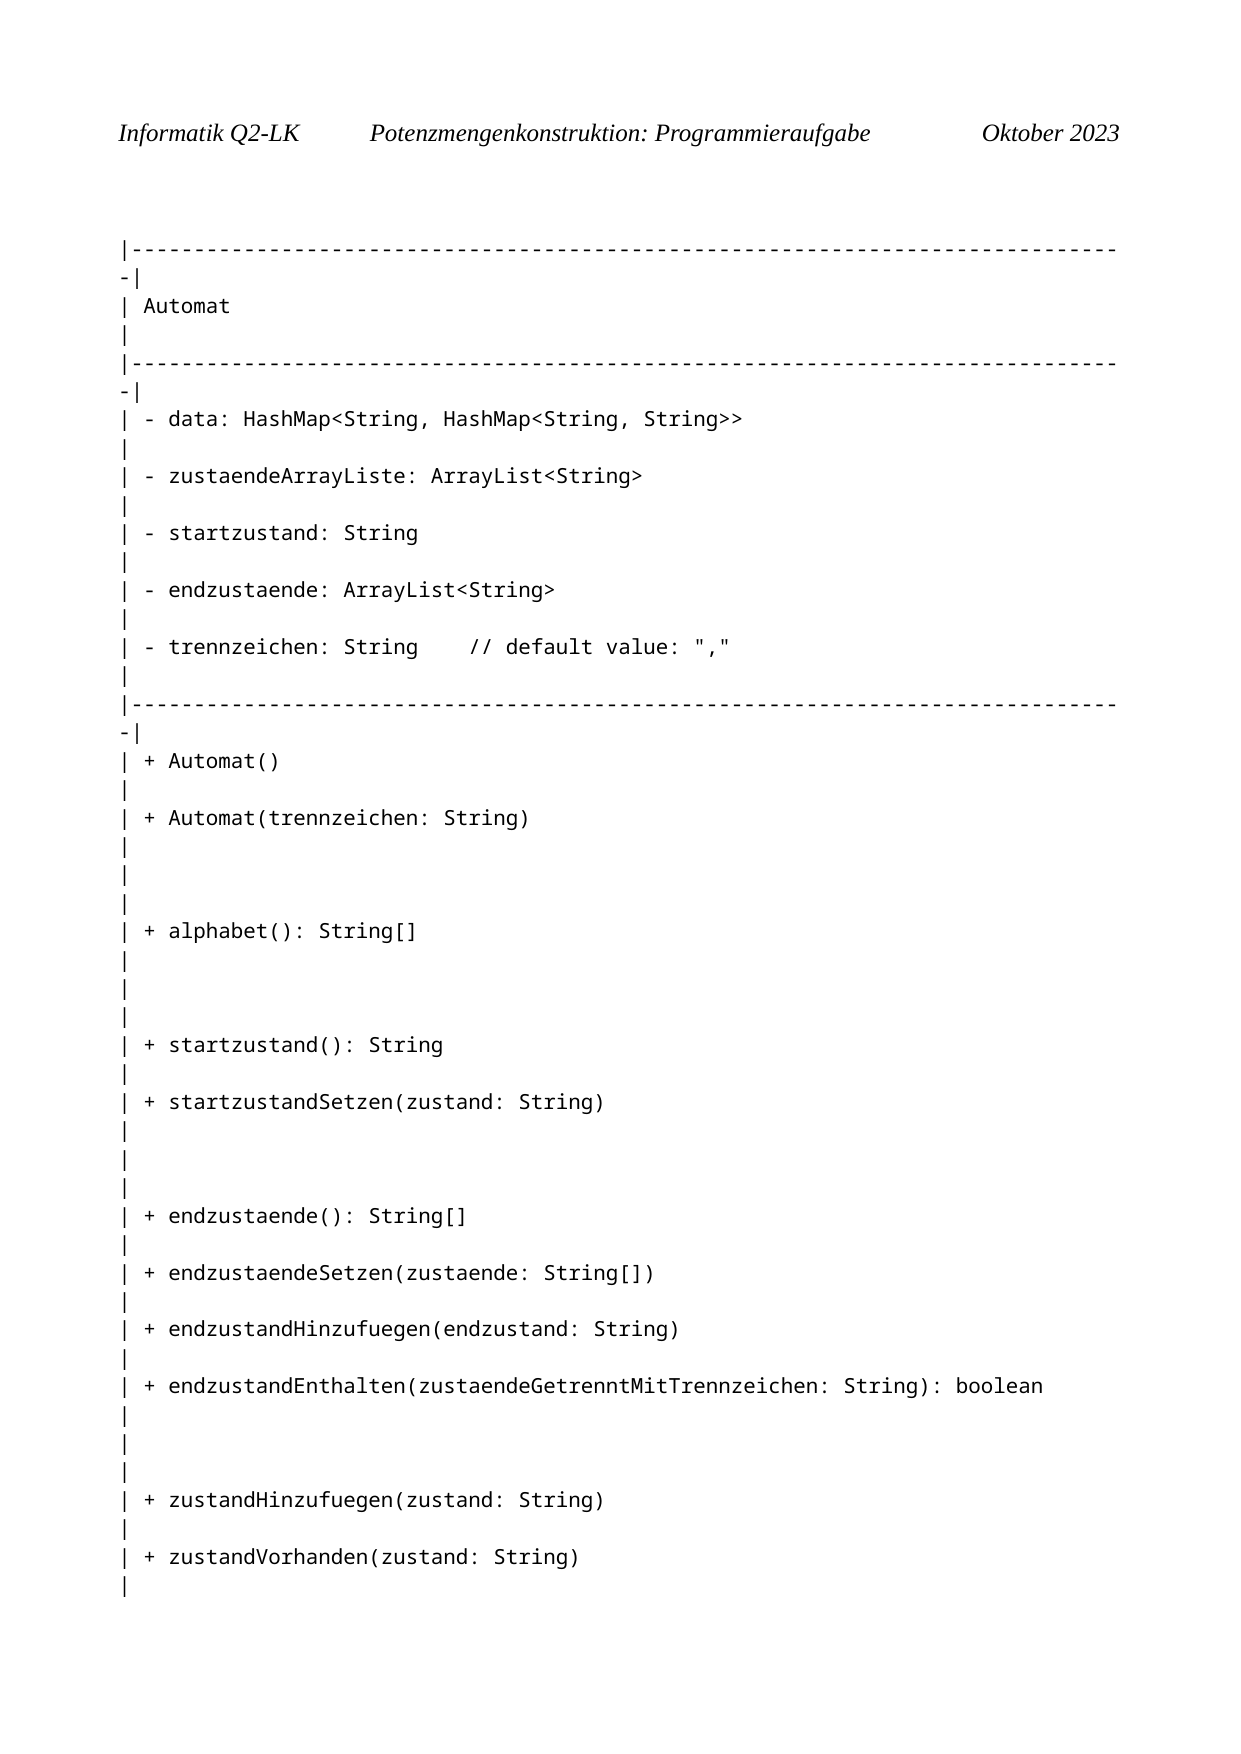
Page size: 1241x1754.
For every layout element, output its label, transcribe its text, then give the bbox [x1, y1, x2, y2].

text |--------------------------------------------------------------------------------| [118, 689, 1122, 746]
text | | [118, 1428, 1122, 1485]
text | + endzustaende(): String[] | [118, 1201, 1122, 1258]
text | | [118, 1144, 1122, 1201]
text | + startzustand(): String | [118, 1030, 1122, 1087]
subtitle |--------------------------------------------------------------------------------| [118, 234, 1122, 291]
text | - data: HashMap<String, HashMap<String, String>> | [118, 404, 1122, 461]
text | + endzustandEnthalten(zustaendeGetrenntMitTrennzeichen: String): boolean | [118, 1371, 1122, 1428]
text | - trennzeichen: String // default value: "," | [118, 632, 1122, 689]
text | - startzustand: String | [118, 518, 1122, 575]
text | + zustandVorhanden(zustand: String) | [118, 1542, 1122, 1599]
text | - zustaendeArrayListe: ArrayList<String> | [118, 461, 1122, 518]
text | + endzustandHinzufuegen(endzustand: String) | [118, 1314, 1122, 1371]
text | + Automat(trennzeichen: String) | [118, 803, 1122, 859]
text | + alphabet(): String[] | [118, 916, 1122, 973]
text | | [118, 973, 1122, 1030]
text | Automat | [118, 291, 1122, 348]
text | + startzustandSetzen(zustand: String) | [118, 1087, 1122, 1144]
text | + Automat() | [118, 746, 1122, 803]
text |--------------------------------------------------------------------------------| [118, 348, 1122, 404]
text | + endzustaendeSetzen(zustaende: String[]) | [118, 1258, 1122, 1314]
text | | [118, 859, 1122, 916]
text | + zustandHinzufuegen(zustand: String) | [118, 1485, 1122, 1542]
text | - endzustaende: ArrayList<String> | [118, 575, 1122, 632]
